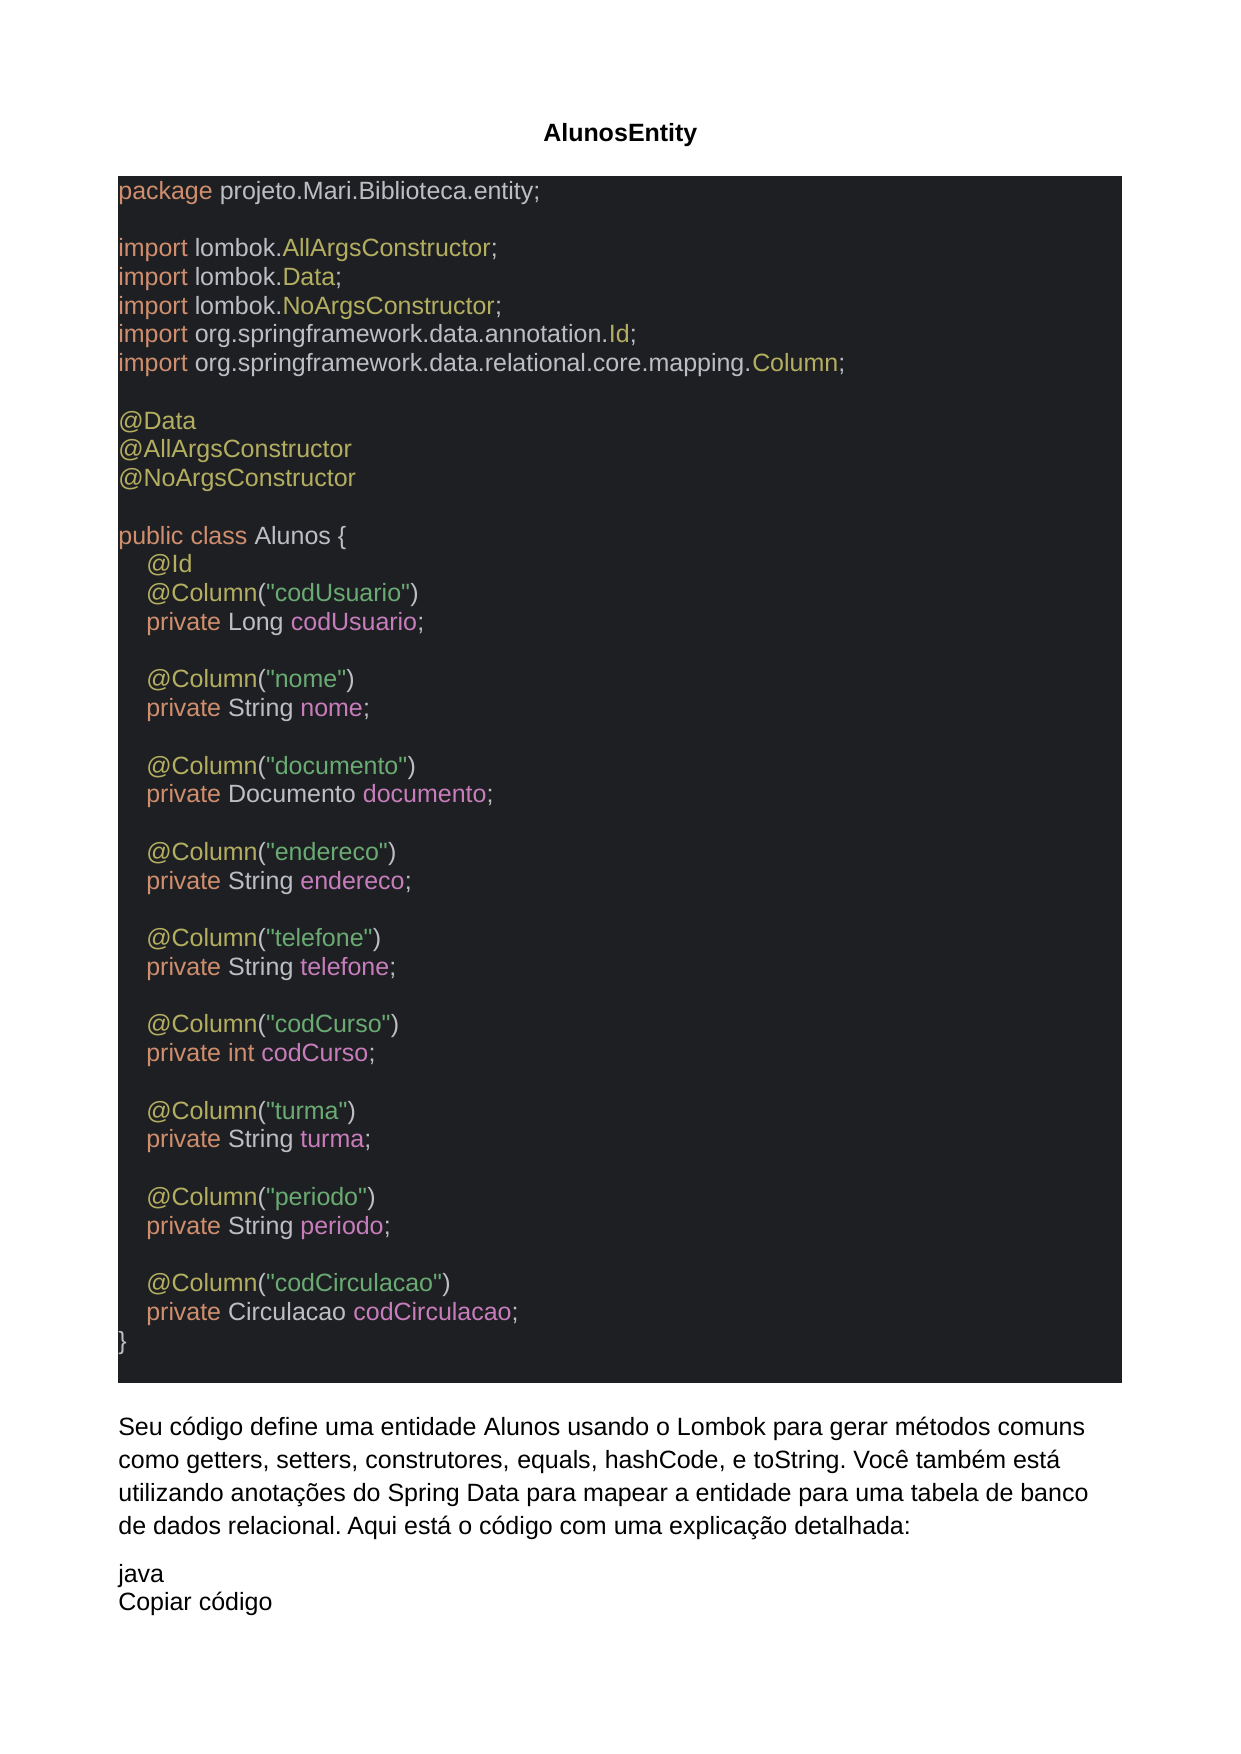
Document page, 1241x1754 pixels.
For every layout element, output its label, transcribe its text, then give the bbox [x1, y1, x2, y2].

text java [118, 1558, 1122, 1587]
text Seu código define uma entidade Alunos usando o Lombok para gerar métodos comuns como getters, setters, construtores, equals, hashCode, e toString. Você também está utilizando anotações do Spring Data para mapear a entidade para uma tabela de banco de dados relacional. Aqui está o código com uma explicação detalhada: [118, 1412, 1122, 1540]
text Copiar código [118, 1587, 1122, 1616]
text AlunosEntity [118, 118, 1122, 147]
text package projeto.Mari.Biblioteca.entity; import lombok.AllArgsConstructor; import lombok.Data; import lombok.NoArgsConstructor; import org.springframework.data.annotation.Id; import org.springframework.data.relational.core.mapping.Column; @Data @AllArgsConstructor @NoArgsConstructor public class Alunos { @Id @Column("codUsuario") private Long codUsuario; @Column("nome") private String nome; @Column("documento") private Documento documento; @Column("endereco") private String endereco; @Column("telefone") private String telefone; @Column("codCurso") private int codCurso; @Column("turma") private String turma; @Column("periodo") private String periodo; @Column("codCirculacao") private Circulacao codCirculacao; } [118, 176, 1122, 1383]
